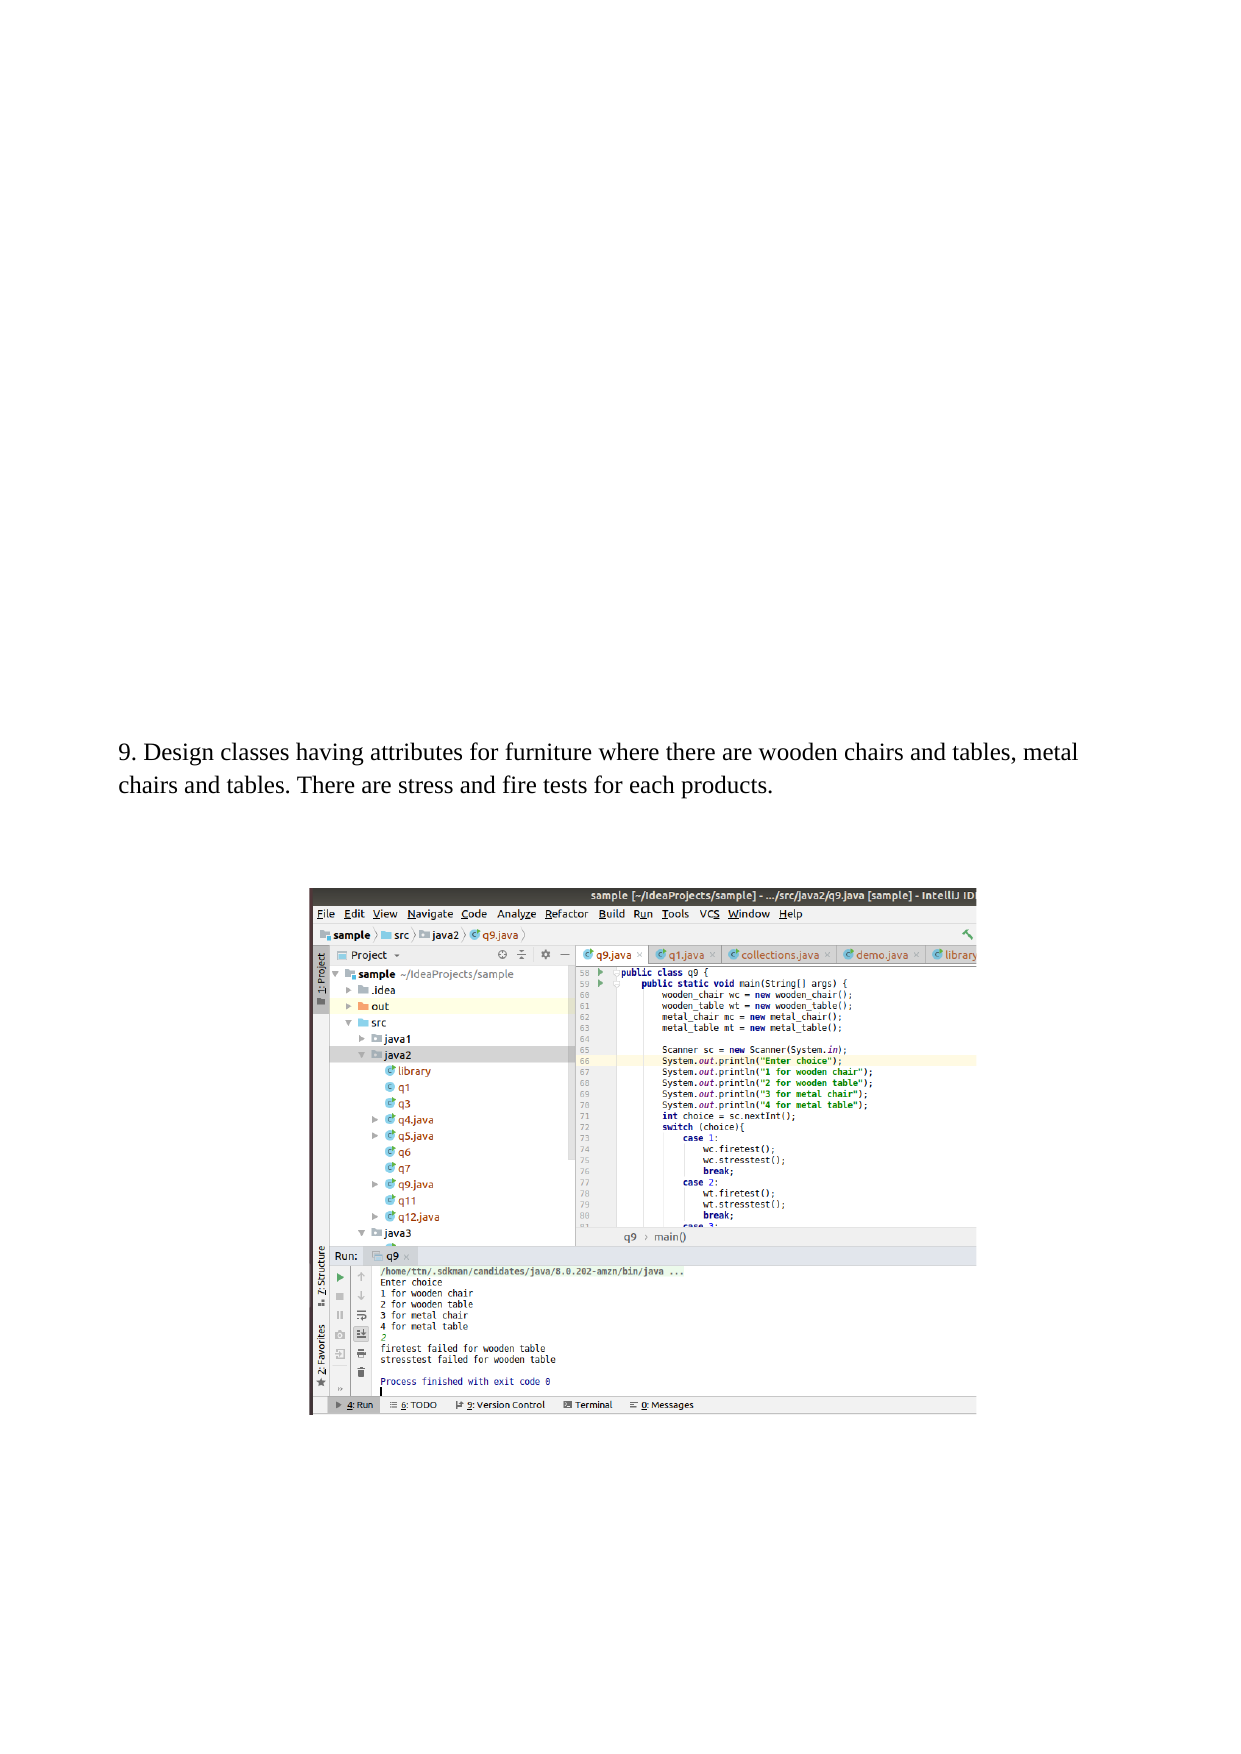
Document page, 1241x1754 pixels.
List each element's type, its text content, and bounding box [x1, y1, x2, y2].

text 9. Design classes having attributes for furniture where there are wooden chairs and tables, metal chairs and tables. There are stress and fire tests for each products. [118, 737, 1122, 799]
picture [309, 888, 977, 1415]
